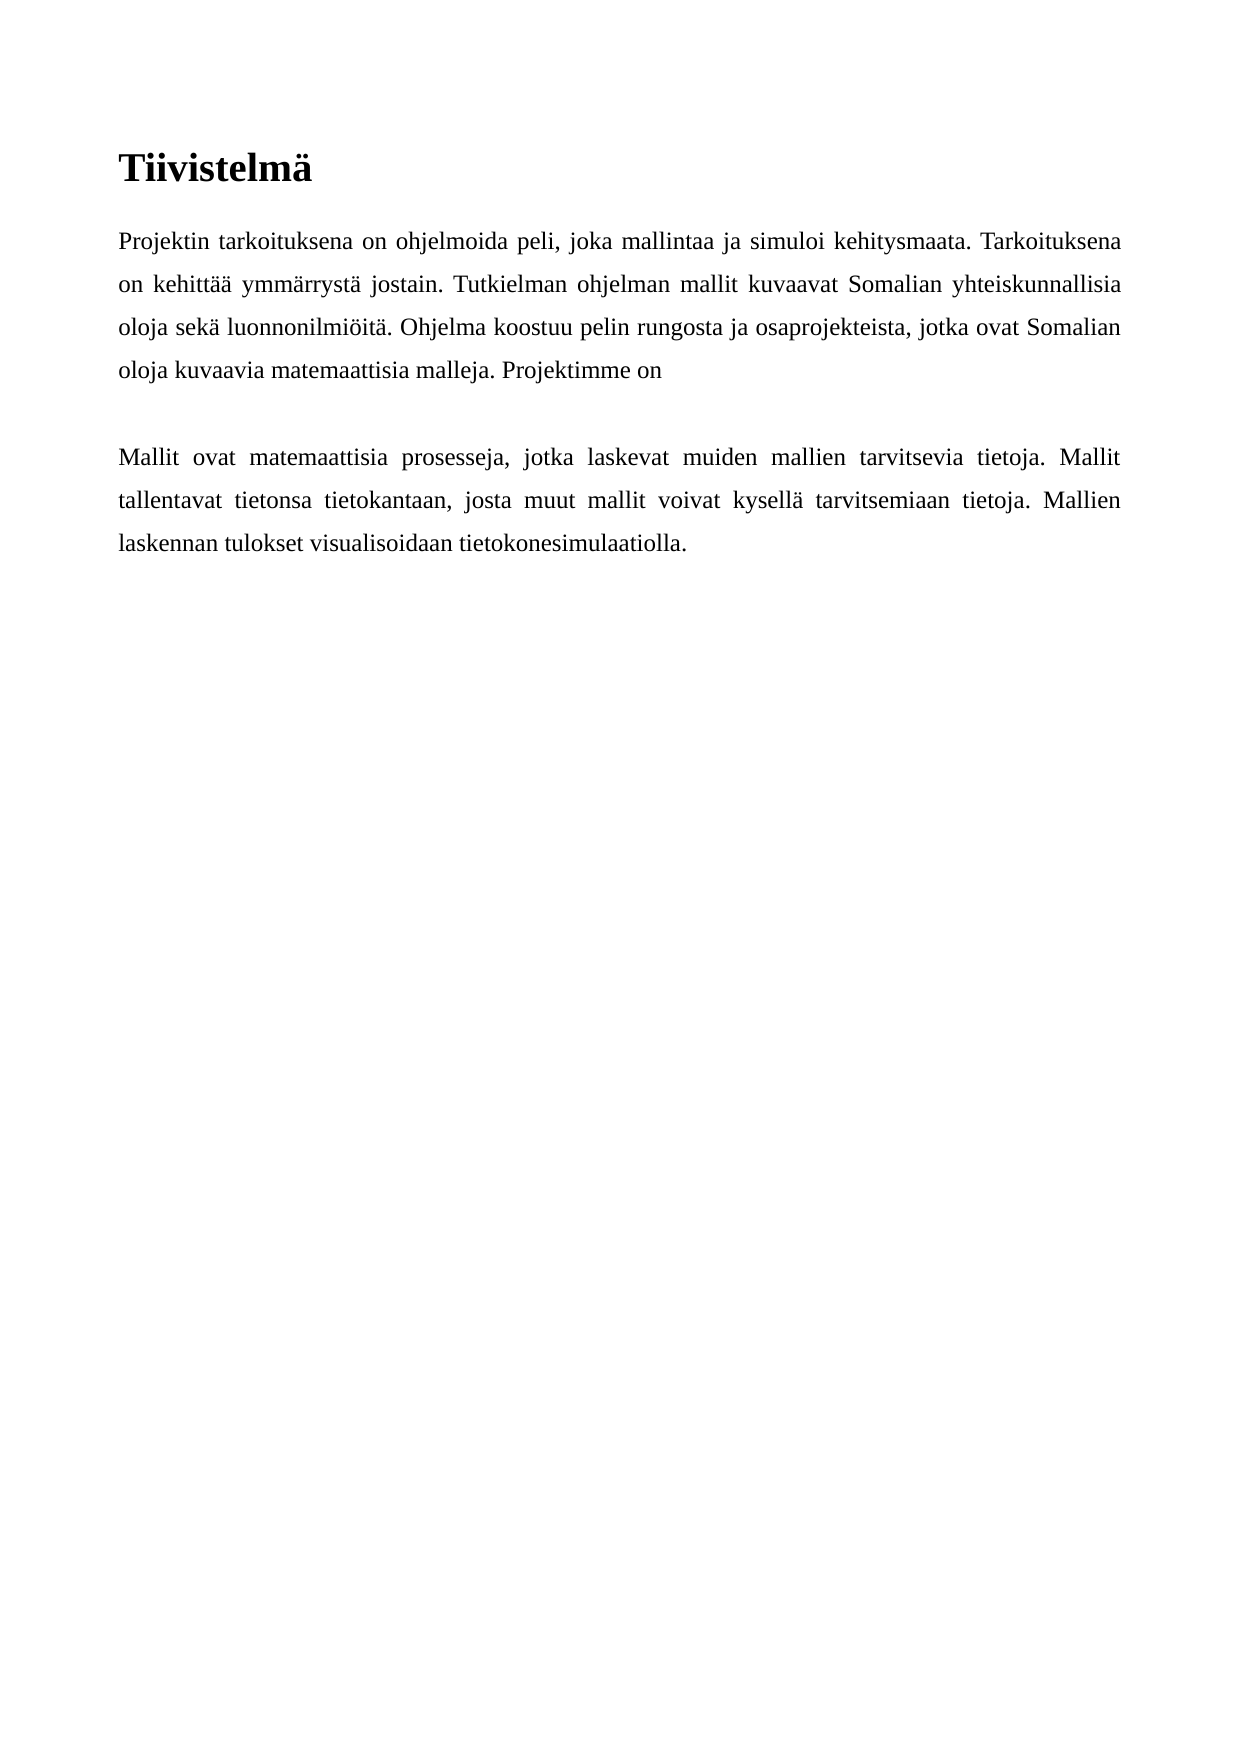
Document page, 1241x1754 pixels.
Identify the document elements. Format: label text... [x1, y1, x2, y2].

text Mallit ovat matemaattisia prosesseja, jotka laskevat muiden mallien tarvitsevia tietoja. Mallit tallentavat tietonsa tietokantaan, josta muut mallit voivat kysellä tarvitsemiaan tietoja. Mallien laskennan tulokset visualisoidaan tietokonesimulaatiolla. [118, 442, 1122, 557]
list Tiivistelmä [118, 143, 1122, 190]
text Projektin tarkoituksena on ohjelmoida peli, joka mallintaa ja simuloi kehitysmaata. Tarkoituksena on kehittää ymmärrystä jostain. Tutkielman ohjelman mallit kuvaavat Somalian yhteiskunnallisia oloja sekä luonnonilmiöitä. Ohjelma koostuu pelin rungosta ja osaprojekteista, jotka ovat Somalian oloja kuvaavia matemaattisia malleja. Projektimme on [118, 226, 1122, 384]
